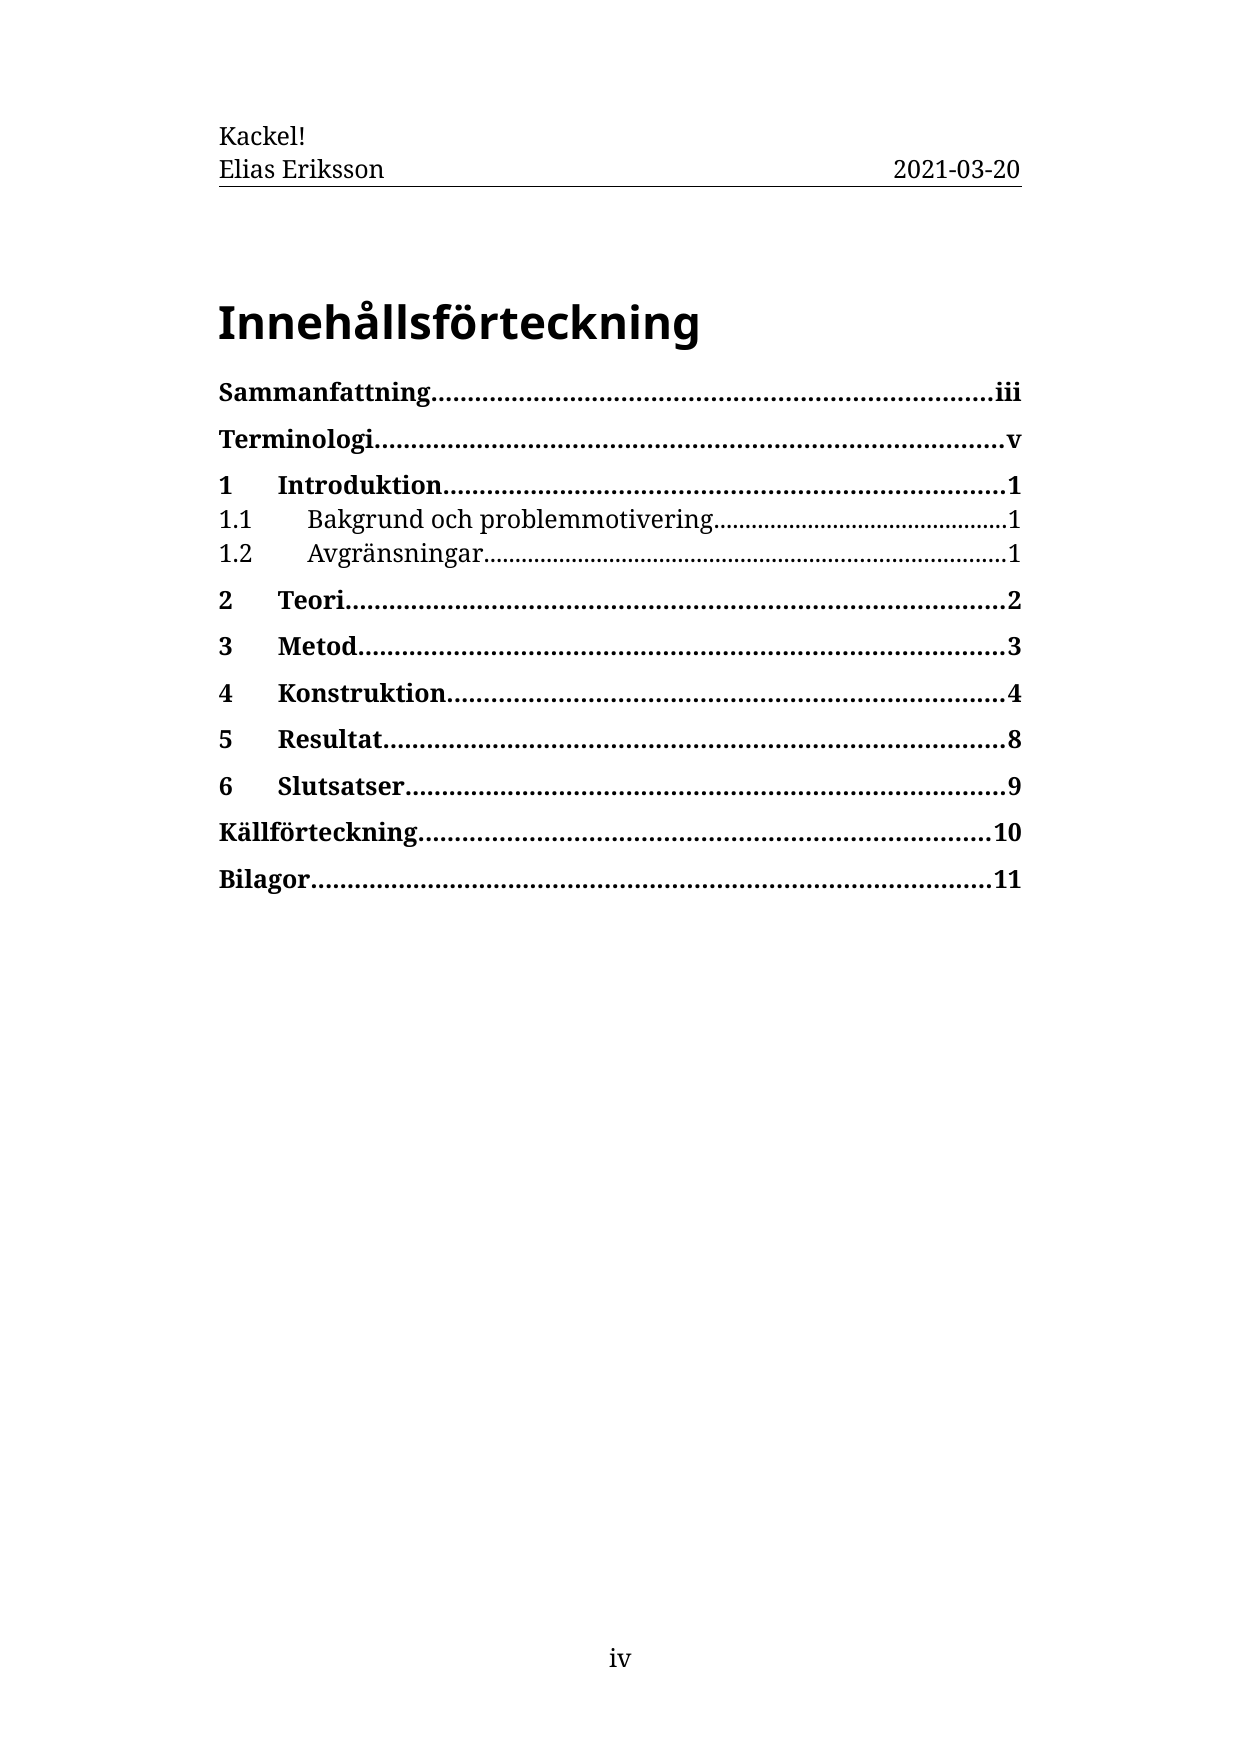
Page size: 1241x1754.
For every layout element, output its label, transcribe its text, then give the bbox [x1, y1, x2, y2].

text 1.1 Bakgrund och problemmotivering 1 [218, 502, 1022, 536]
text Bilagor 11 [218, 861, 1022, 895]
text Källförteckning 10 [218, 815, 1022, 849]
text Terminologi v [218, 422, 1022, 456]
text 1.2 Avgränsningar 1 [218, 536, 1022, 570]
text 1 Introduktion 1 [218, 468, 1022, 502]
text 5 Resultat 8 [218, 722, 1022, 756]
text Sammanfattning iii [218, 375, 1022, 409]
text 2 Teori 2 [218, 583, 1022, 617]
subtitle Innehållsförteckning [218, 291, 1022, 353]
text 6 Slutsatser 9 [218, 768, 1022, 802]
text 3 Metod 3 [218, 629, 1022, 663]
text 4 Konstruktion 4 [218, 676, 1022, 709]
